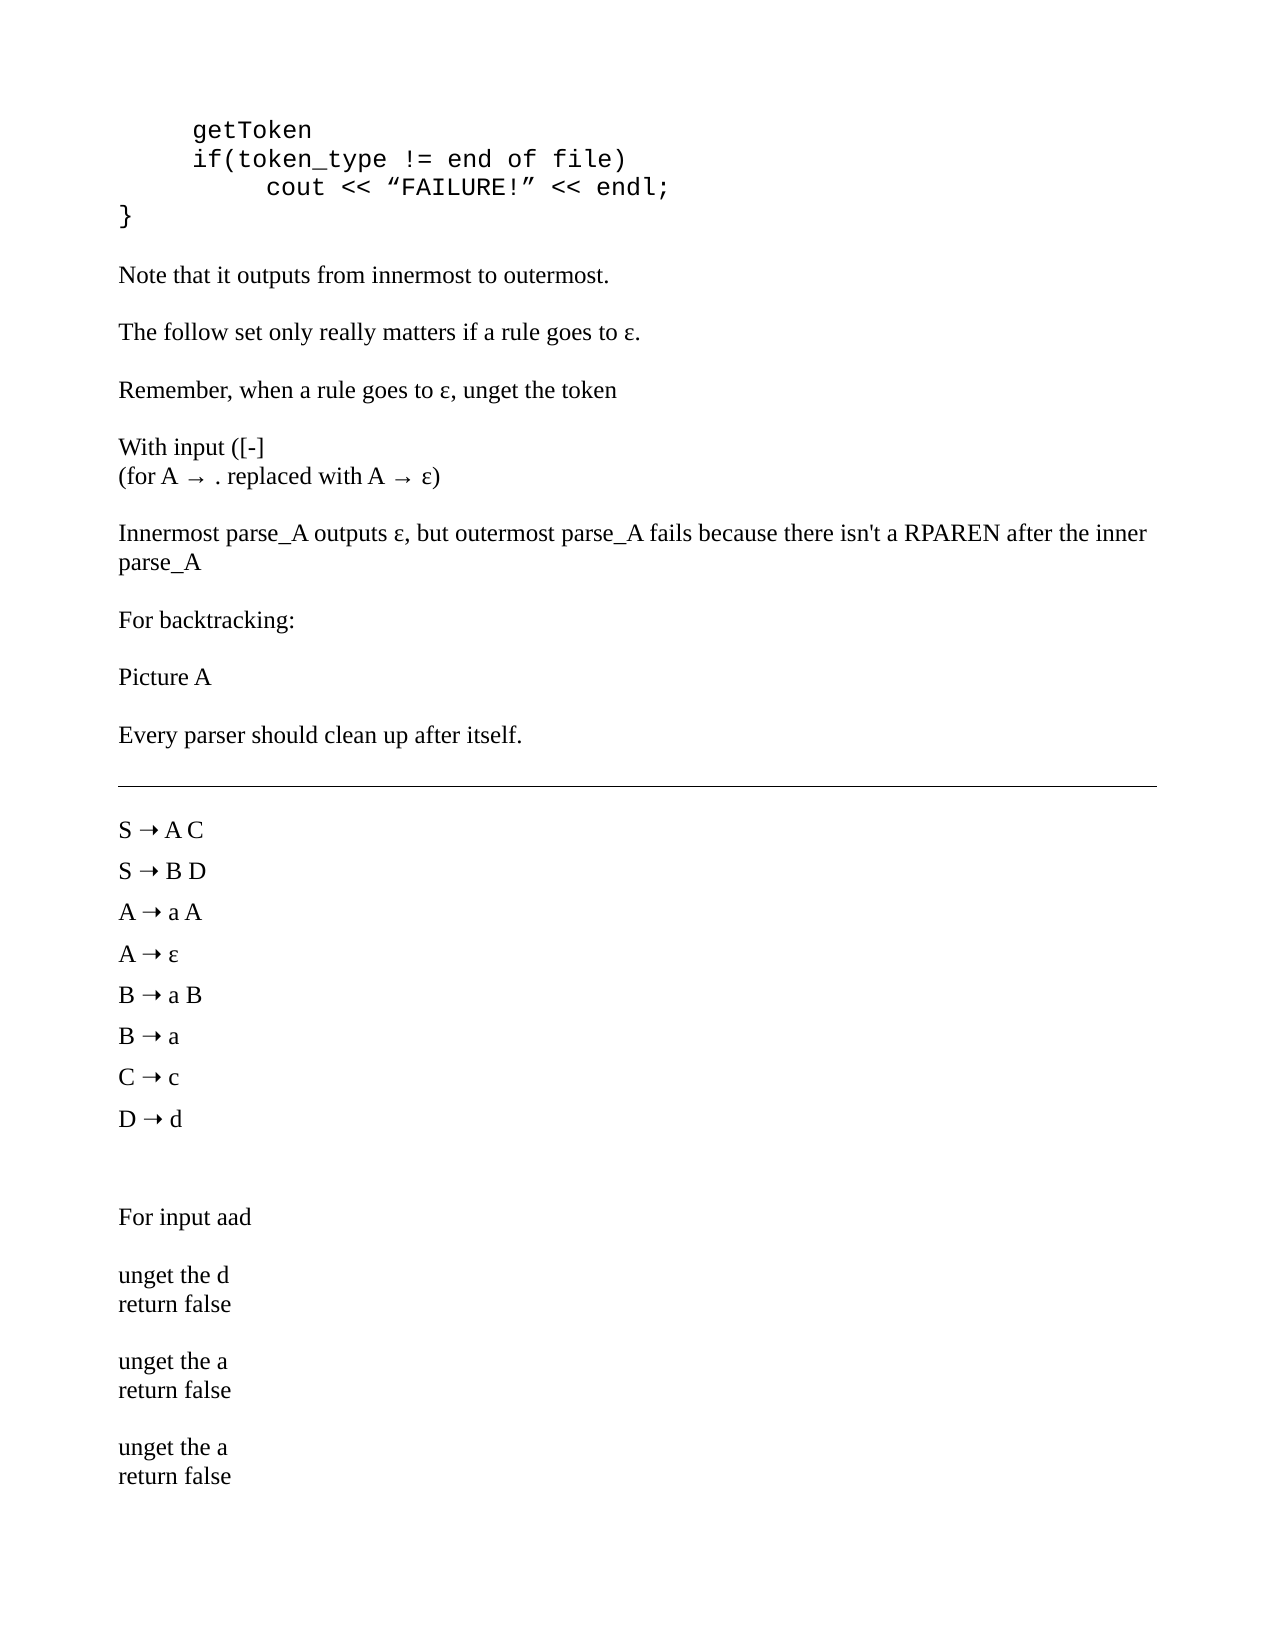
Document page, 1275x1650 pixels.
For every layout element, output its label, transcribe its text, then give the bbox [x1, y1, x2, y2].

text S ➝ A C [118, 815, 1157, 844]
text if(token_type != end of file) [118, 146, 1157, 175]
text C ➝ c [118, 1062, 1157, 1091]
text cout << “FAILURE!” << endl; [118, 175, 1157, 203]
text B ➝ a [118, 1021, 1157, 1050]
text unget the a [118, 1432, 1157, 1461]
text return false [118, 1461, 1157, 1490]
text return false [118, 1289, 1157, 1317]
text D ➝ d [118, 1104, 1157, 1132]
text Note that it outputs from innermost to outermost. [118, 260, 1157, 288]
text With input ([-] [118, 432, 1157, 461]
text getToken [118, 118, 1157, 146]
text A ➝ ɛ [118, 939, 1157, 967]
text } [118, 203, 1157, 231]
text Remember, when a rule goes to ε, unget the token [118, 375, 1157, 403]
text Picture A [118, 662, 1157, 691]
text S ➝ B D [118, 856, 1157, 885]
text For backtracking: [118, 605, 1157, 633]
text A ➝ a A [118, 897, 1157, 926]
text Innermost parse_A outputs ε, but outermost parse_A fails because there isn't a RPAREN after the inner parse_A [118, 518, 1157, 576]
text The follow set only really matters if a rule goes to ε. [118, 317, 1157, 346]
text unget the a [118, 1346, 1157, 1375]
text Every parser should clean up after itself. [118, 720, 1157, 748]
text unget the d [118, 1260, 1157, 1289]
text (for A → . replaced with A → ε) [118, 461, 1157, 490]
text B ➝ a B [118, 980, 1157, 1009]
text return false [118, 1375, 1157, 1404]
text For input aad [118, 1202, 1157, 1231]
